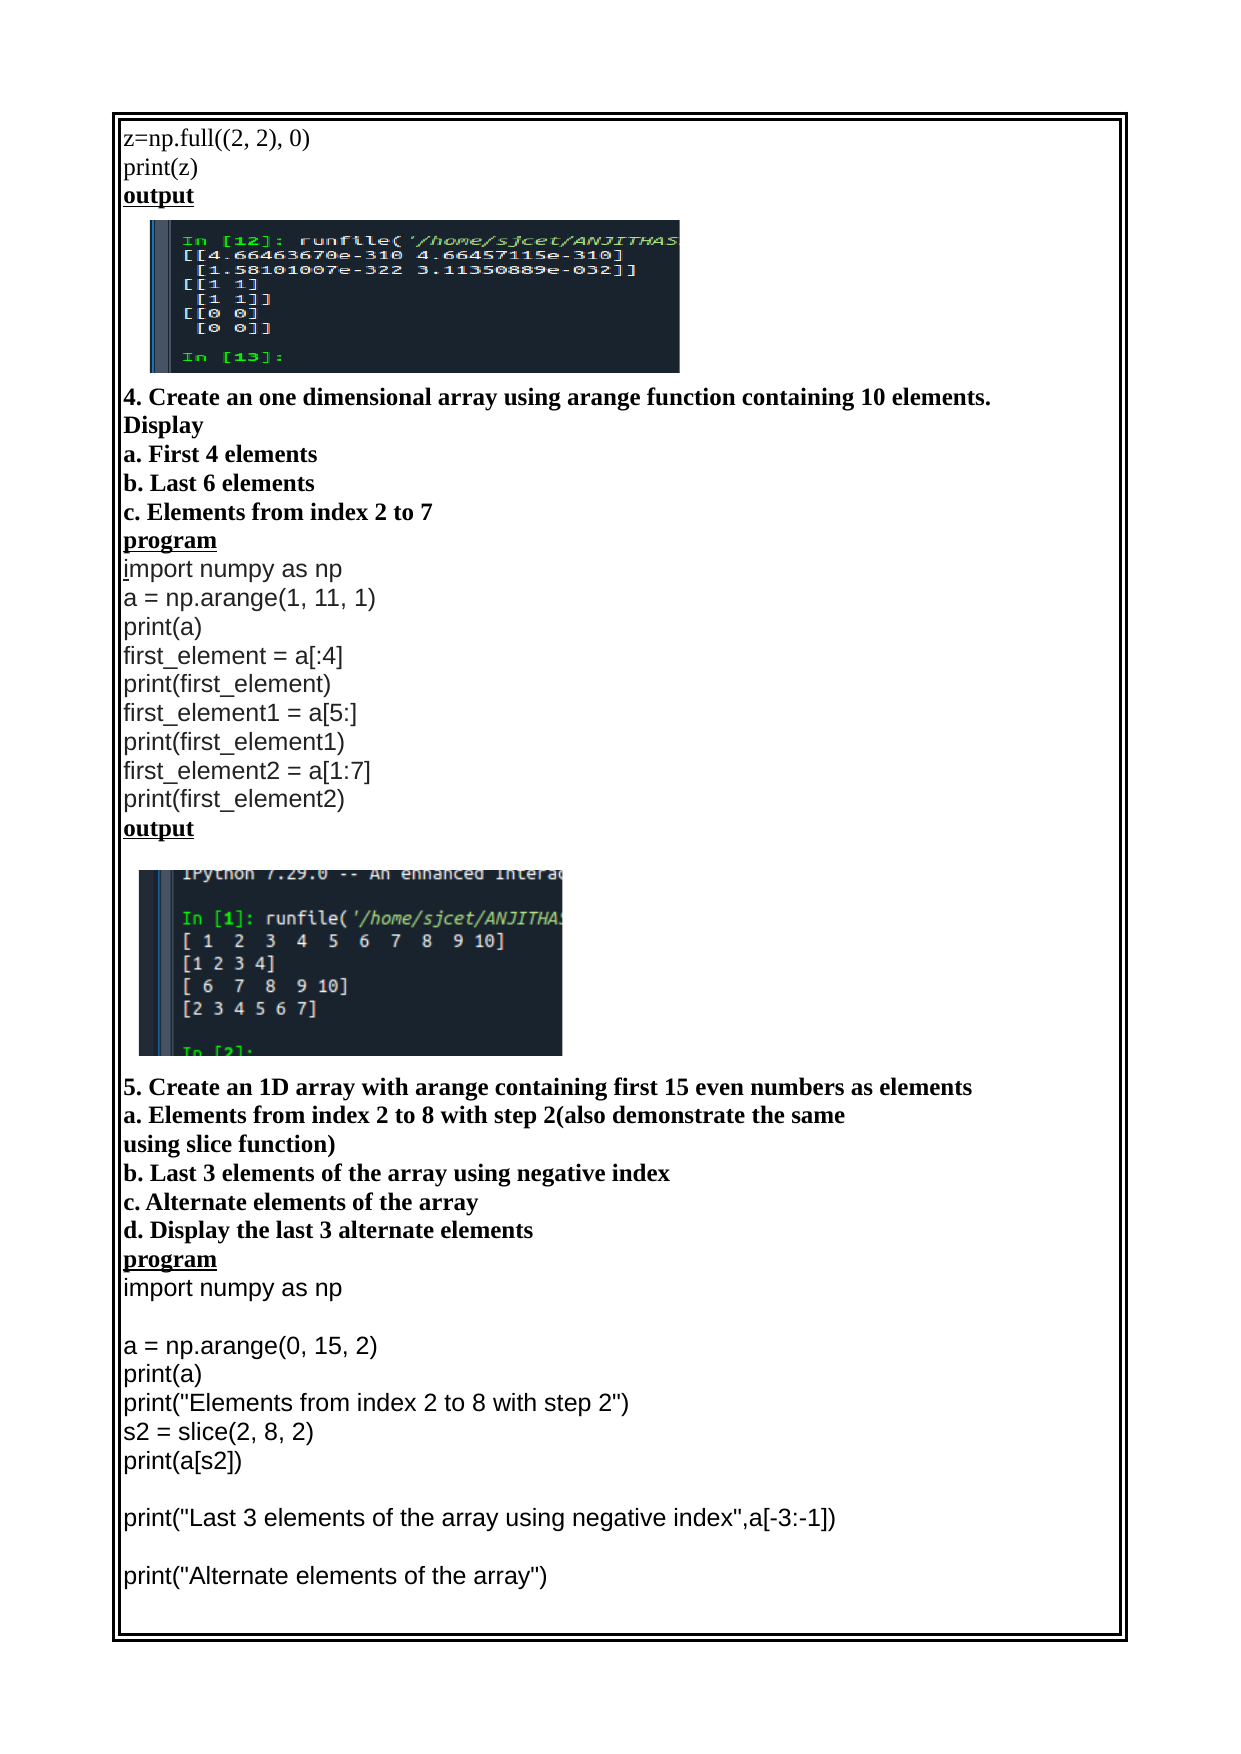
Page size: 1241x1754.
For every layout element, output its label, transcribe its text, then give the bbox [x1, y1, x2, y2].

text import numpy as np a = np.arange(1, 11, 1) print(a) first_element = a[:4] print(first_element) first_element1 = a[5:] print(first_element1) first_element2 = a[1:7] print(first_element2) [123, 554, 1117, 813]
text c. Elements from index 2 to 7 [123, 497, 1117, 526]
picture [302, 940, 563, 1056]
text 5. Create an 1D array with arange containing first 15 even numbers as elements [123, 1072, 1117, 1101]
text program [123, 526, 1117, 554]
text program [123, 1244, 1117, 1273]
text a. First 4 elements [123, 439, 1117, 468]
text using slice function) [123, 1129, 1117, 1158]
text b. Last 3 elements of the array using negative index [123, 1158, 1117, 1187]
text d. Display the last 3 alternate elements [123, 1216, 1117, 1244]
text import numpy as np a = np.arange(0, 15, 2) print(a) print("Elements from index 2 to 8 with step 2") s2 = slice(2, 8, 2) print(a[s2]) print("Last 3 elements of the array using negative index",a[-3:-1]) print("Alternate elements of the array") [123, 1273, 1117, 1618]
text output [123, 181, 1117, 209]
text c. Alternate elements of the array [123, 1187, 1117, 1216]
text b. Last 6 elements [123, 468, 1117, 497]
text 4. Create an one dimensional array using arange function containing 10 elements. [123, 382, 1117, 411]
text z=np.full((2, 2), 0) print(z) [123, 123, 1117, 181]
text a. Elements from index 2 to 8 with step 2(also demonstrate the same [123, 1101, 1117, 1129]
text output [123, 813, 1117, 842]
picture [363, 256, 680, 373]
text Display [123, 411, 1117, 439]
